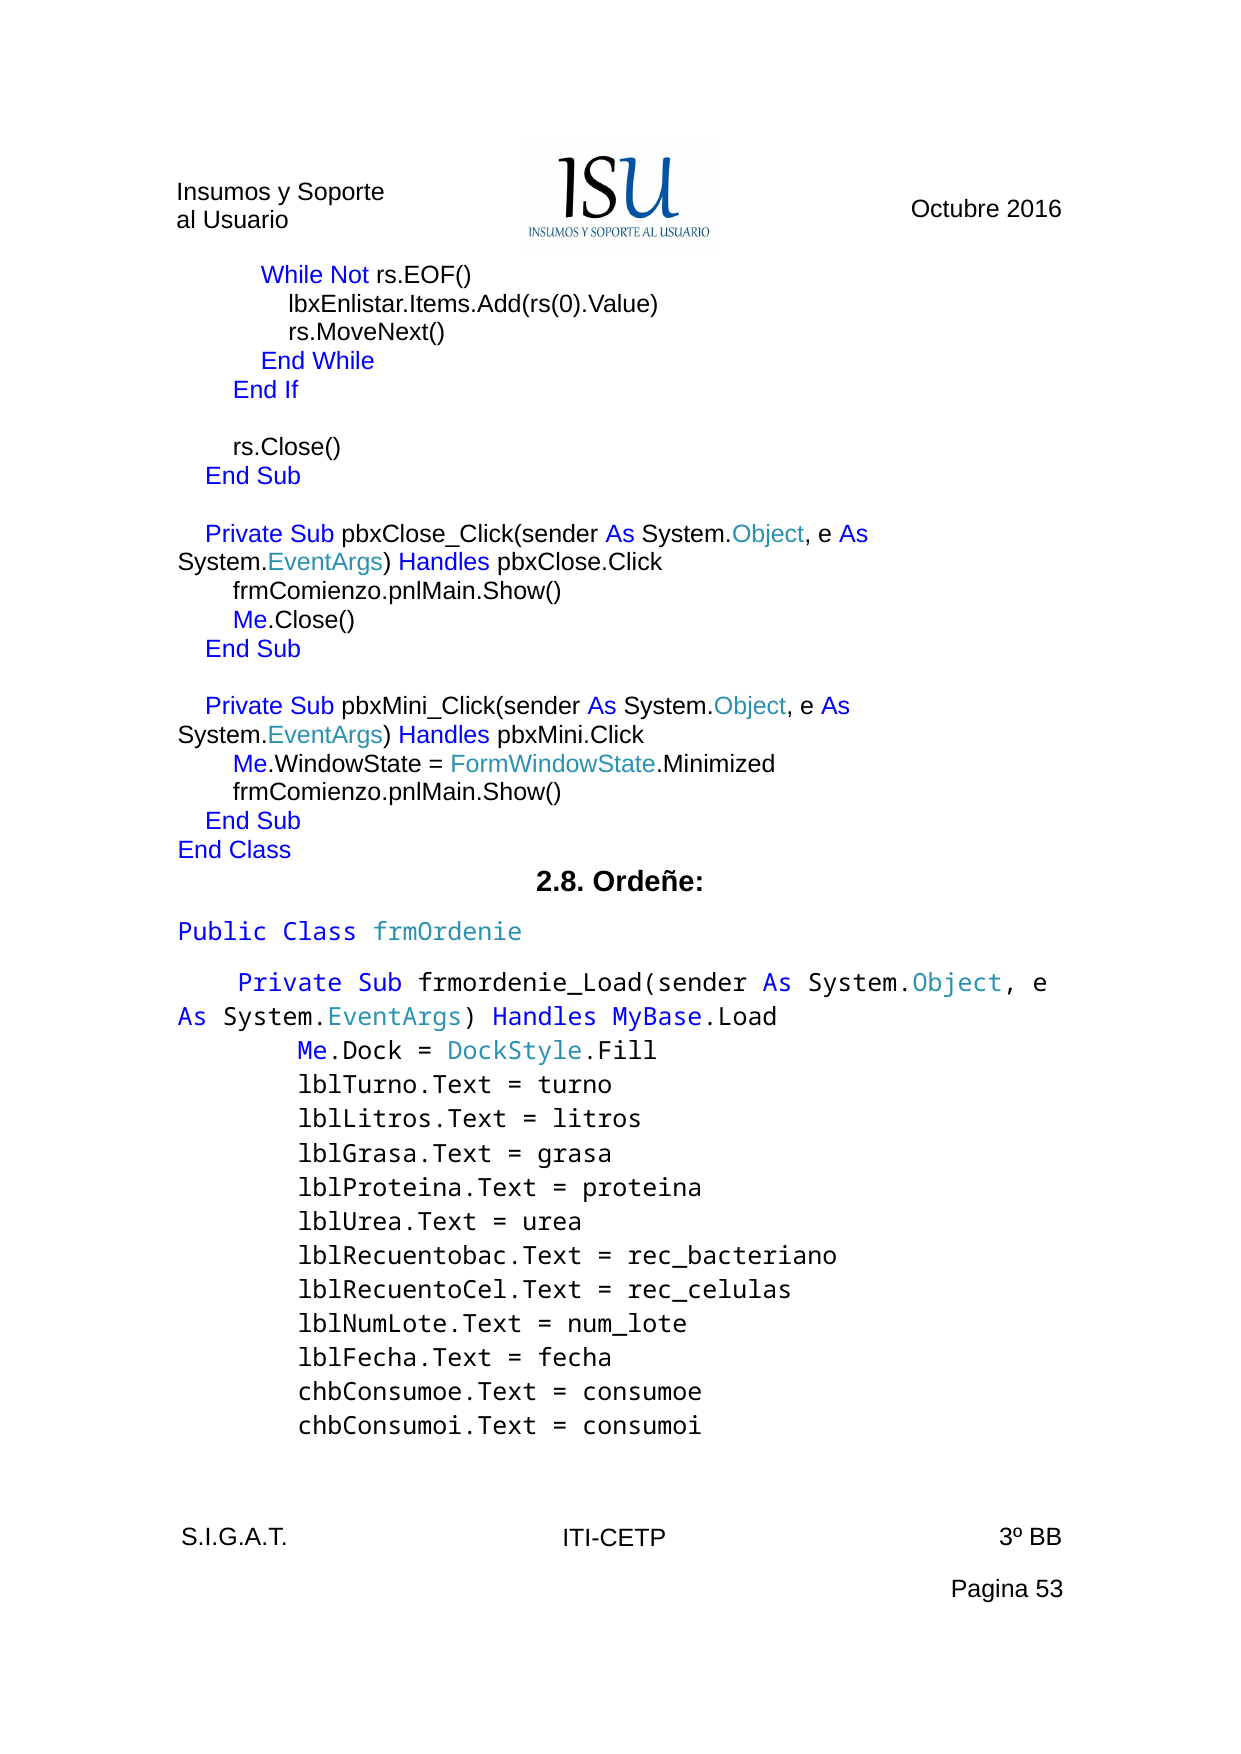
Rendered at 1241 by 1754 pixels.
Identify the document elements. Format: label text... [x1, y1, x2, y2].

text Me.Dock = DockStyle.Fill [177, 1033, 1063, 1067]
text Me.WindowState = FormWindowState.Minimized [177, 748, 1063, 777]
text End If [177, 375, 1063, 403]
text End Sub [177, 806, 1063, 835]
text End Sub [177, 633, 1063, 662]
text lblGrasa.Text = grasa [177, 1135, 1063, 1169]
text lblNumLote.Text = num_lote [177, 1306, 1063, 1339]
text End While [177, 346, 1063, 375]
text lblTurno.Text = turno [177, 1067, 1063, 1101]
text Private Sub frmordenie_Load(sender As System.Object, e As System.EventArgs) Handles MyBase.Load [177, 965, 1063, 1033]
text End Sub [177, 461, 1063, 490]
text While Not rs.EOF() [177, 260, 1063, 288]
text lblProteina.Text = proteina [177, 1169, 1063, 1203]
text End Class [177, 835, 1063, 863]
text lblRecuentoCel.Text = rec_celulas [177, 1271, 1063, 1306]
text Private Sub pbxClose_Click(sender As System.Object, e As System.EventArgs) Handles pbxClose.Click [177, 518, 1063, 576]
text frmComienzo.pnlMain.Show() [177, 777, 1063, 806]
text frmComienzo.pnlMain.Show() [177, 576, 1063, 605]
text lblFecha.Text = fecha [177, 1339, 1063, 1374]
text Public Class frmOrdenie [177, 914, 1063, 948]
text lbxEnlistar.Items.Add(rs(0).Value) [177, 288, 1063, 317]
text lblRecuentobac.Text = rec_bacteriano [177, 1237, 1063, 1271]
text 2.8. Ordeñe: [177, 863, 1063, 897]
text chbConsumoe.Text = consumoe [177, 1374, 1063, 1408]
picture [517, 138, 723, 252]
text Private Sub pbxMini_Click(sender As System.Object, e As System.EventArgs) Handles pbxMini.Click [177, 691, 1063, 748]
text rs.MoveNext() [177, 317, 1063, 346]
text lblUrea.Text = urea [177, 1203, 1063, 1237]
text Me.Close() [177, 605, 1063, 633]
text chbConsumoi.Text = consumoi [177, 1408, 1063, 1442]
text lblLitros.Text = litros [177, 1101, 1063, 1135]
text rs.Close() [177, 432, 1063, 461]
